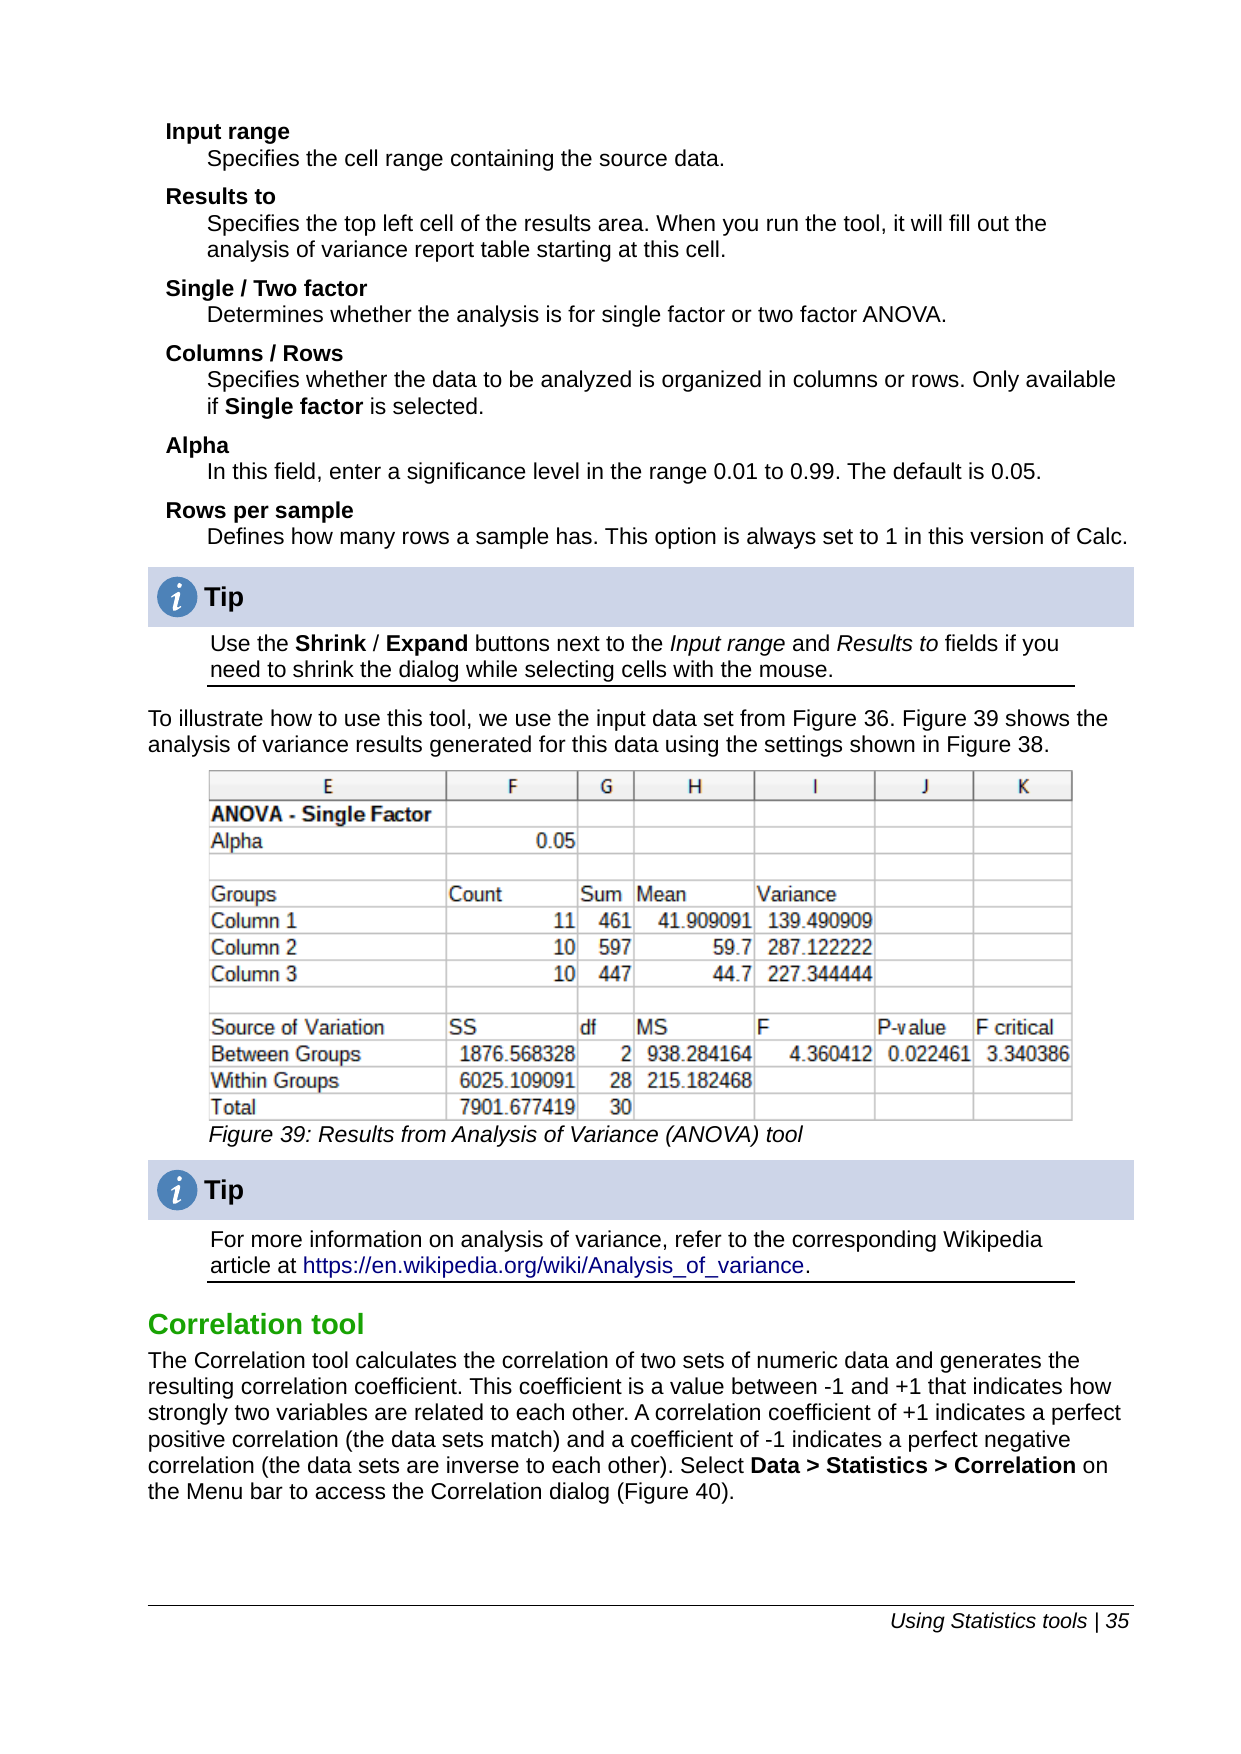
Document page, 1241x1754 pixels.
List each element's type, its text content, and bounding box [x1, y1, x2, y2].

text Alpha [165, 432, 1134, 458]
text For more information on analysis of variance, refer to the corresponding Wikipedia article at https://en.wikipedia.org/wiki/Analysis_of_variance. [207, 1223, 1075, 1281]
text Figure 39: Results from Analysis of Variance (ANOVA) tool [208, 1121, 1073, 1147]
text Rows per sample [165, 497, 1134, 523]
subtitle Tip [148, 1160, 1134, 1220]
text Specifies the top left cell of the results area. When you run the tool, it will fill out the analysis of variance report table starting at this cell. [207, 210, 1134, 262]
subtitle Correlation tool [148, 1307, 1134, 1341]
text Use the Shrink / Expand buttons next to the Input range and Results to fields if you need to shrink the dialog while selecting cells with the mouse. [207, 627, 1075, 685]
text To illustrate how to use this tool, we use the input data set from Figure 36. Figure 39 shows the analysis of variance results generated for this data using the settings shown in Figure 38. [148, 705, 1134, 758]
text Determines whether the analysis is for single factor or two factor ANOVA. [207, 301, 1134, 328]
text The Correlation tool calculates the correlation of two sets of numeric data and generates the resulting correlation coefficient. This coefficient is a value between -1 and +1 that indicates how strongly two variables are related to each other. A correlation coefficient of +1 indicates a perfect positive correlation (the data sets match) and a coefficient of -1 indicates a perfect negative correlation (the data sets are inverse to each other). Select Data > Statistics > Correlation on the Menu bar to access the Correlation dialog (Figure 40). [148, 1347, 1134, 1505]
subtitle Tip [148, 567, 1134, 627]
text Columns / Rows [165, 340, 1134, 366]
text Input range [165, 118, 1134, 144]
text Single / Two factor [165, 275, 1134, 301]
text Specifies the cell range containing the source data. [207, 144, 1134, 171]
picture [208, 770, 1073, 1121]
text In this field, enter a significance level in the range 0.01 to 0.99. The default is 0.05. [207, 458, 1134, 484]
text Defines how many rows a sample has. This option is always set to 1 in this version of Calc. [207, 523, 1134, 549]
text Specifies whether the data to be analyzed is organized in columns or rows. Only available if Single factor is selected. [207, 366, 1134, 419]
text Results to [165, 183, 1134, 210]
